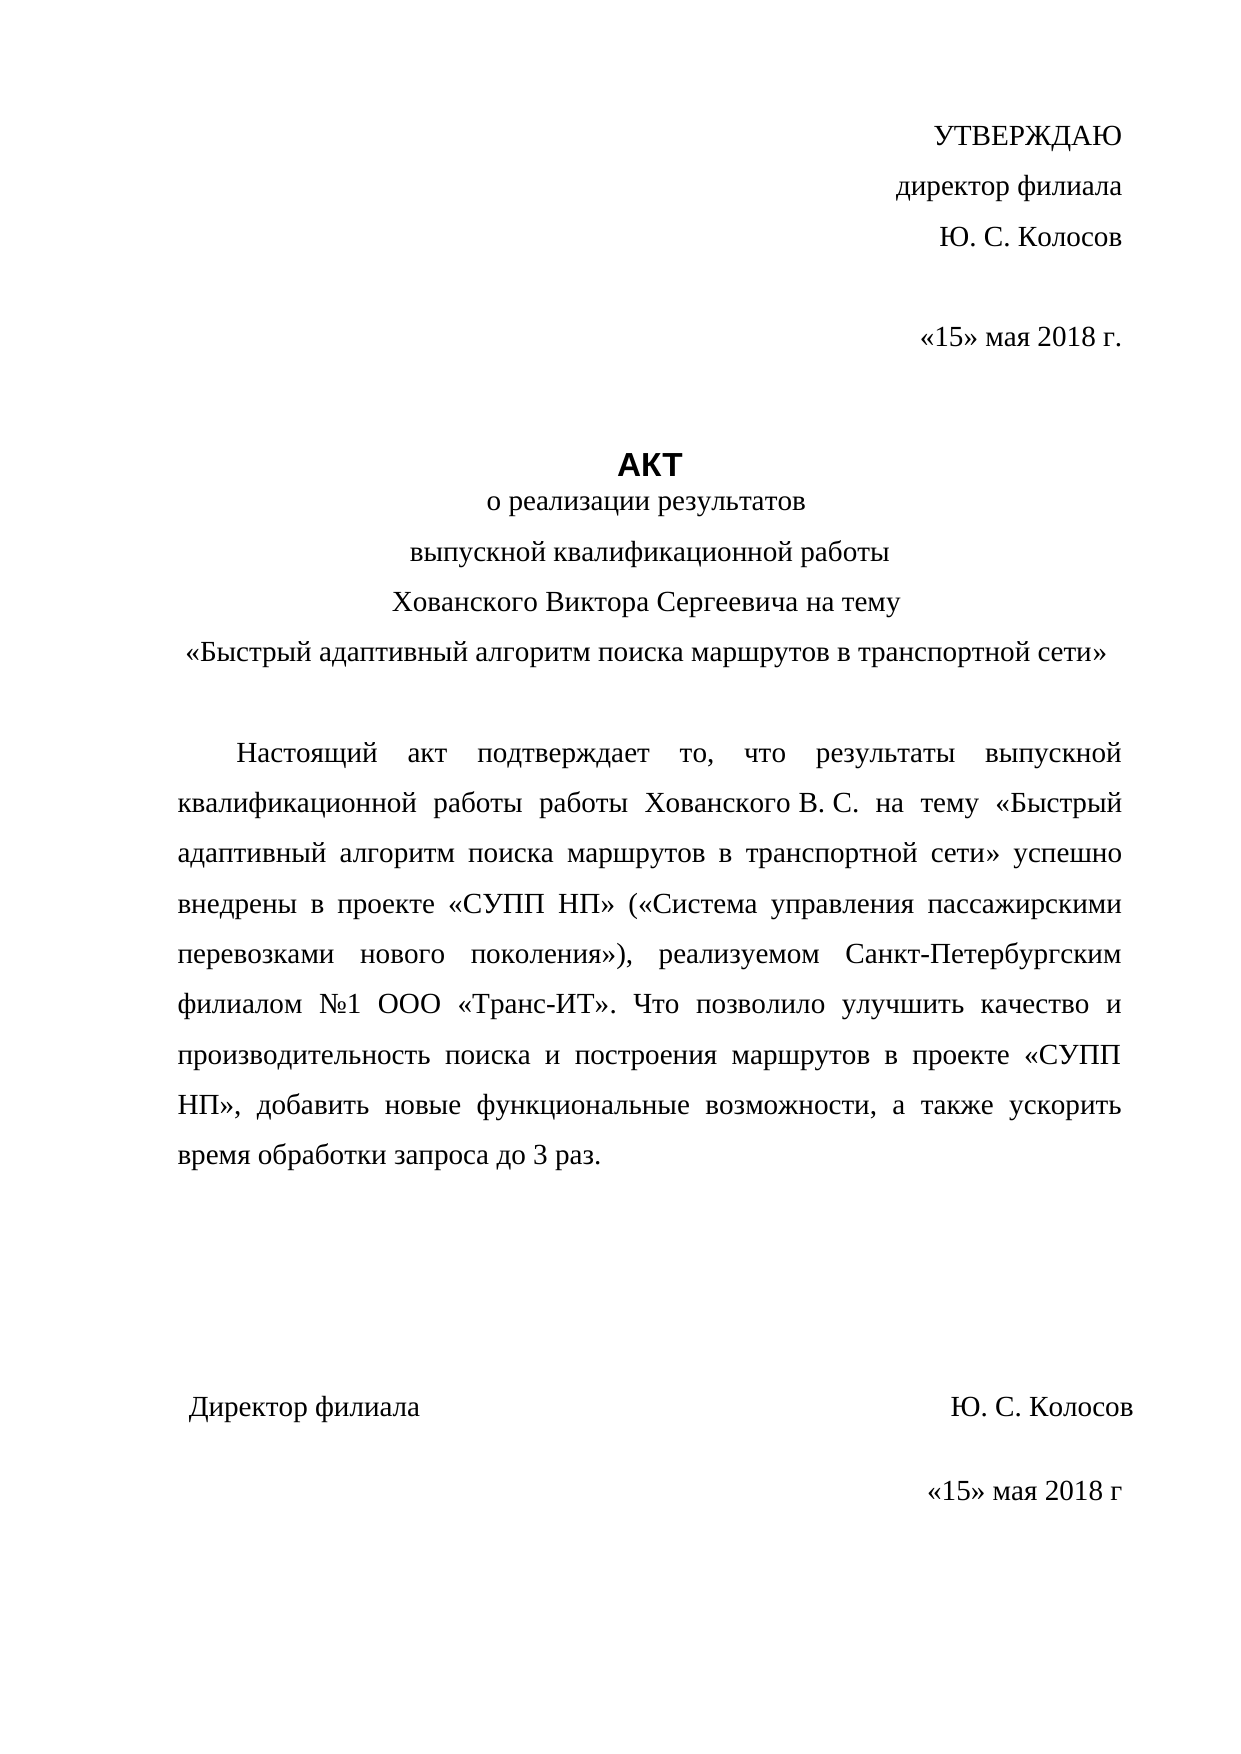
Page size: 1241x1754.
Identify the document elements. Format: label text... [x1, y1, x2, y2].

text «15» мая 2018 г. [177, 319, 1122, 353]
subtitle Хованского Виктора Сергеевича на тему «Быстрый адаптивный алгоритм поиска маршрутов в транспортной сети» [177, 584, 1122, 718]
text Настоящий акт подтверждает то, что результаты выпускной квалификационной работы работы Хованского В. С. на тему «Быстрый адаптивный алгоритм поиска маршрутов в транспортной сети» успешно внедрены в проекте «СУПП НП» («Система управления пассажирскими перевозками нового поколения»), реализуемом Санкт-Петербургским филиалом №1 ООО «Транс-ИТ». Что позволило улучшить качество и производительность поиска и построения маршрутов в проекте «СУПП НП», добавить новые функциональные возможности, а также ускорить время обработки запроса до 3 раз. [177, 735, 1122, 1171]
text Ю. С. Колосов [177, 219, 1122, 252]
text директор филиала [177, 168, 1122, 202]
text УТВЕРЖДАЮ [177, 118, 1122, 152]
table_header Директор филиала [177, 1389, 661, 1473]
text «15» мая 2018 г [177, 1473, 1122, 1506]
subtitle АКТ [177, 445, 1122, 483]
table_header Ю. С. Колосов [661, 1389, 1144, 1473]
subtitle о реализации результатов выпускной квалификационной работы [177, 483, 1122, 567]
